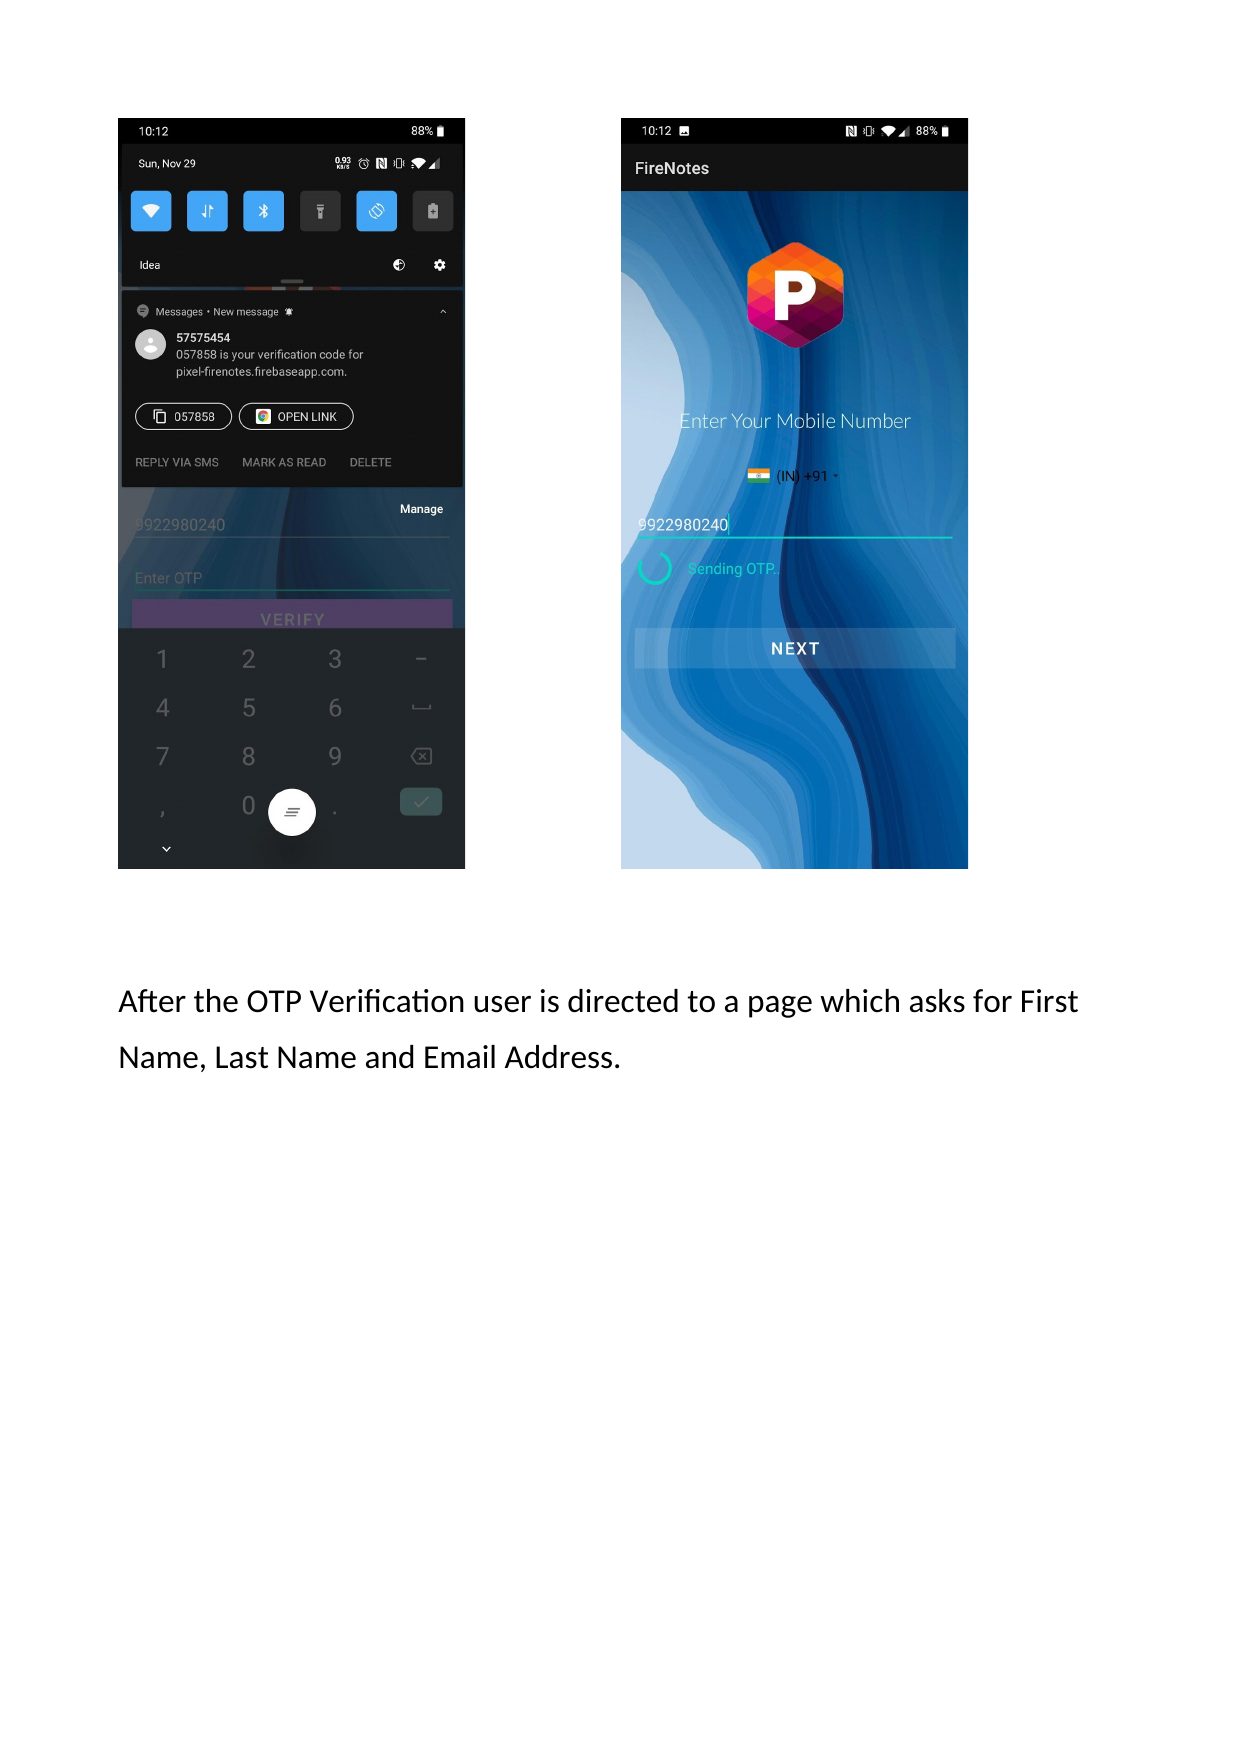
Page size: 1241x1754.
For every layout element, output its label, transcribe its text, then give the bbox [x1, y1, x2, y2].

text After the OTP Verification user is directed to a page which asks for First Name, Last Name and Email Address. [118, 979, 1122, 1076]
picture [621, 118, 969, 869]
picture [118, 118, 465, 869]
